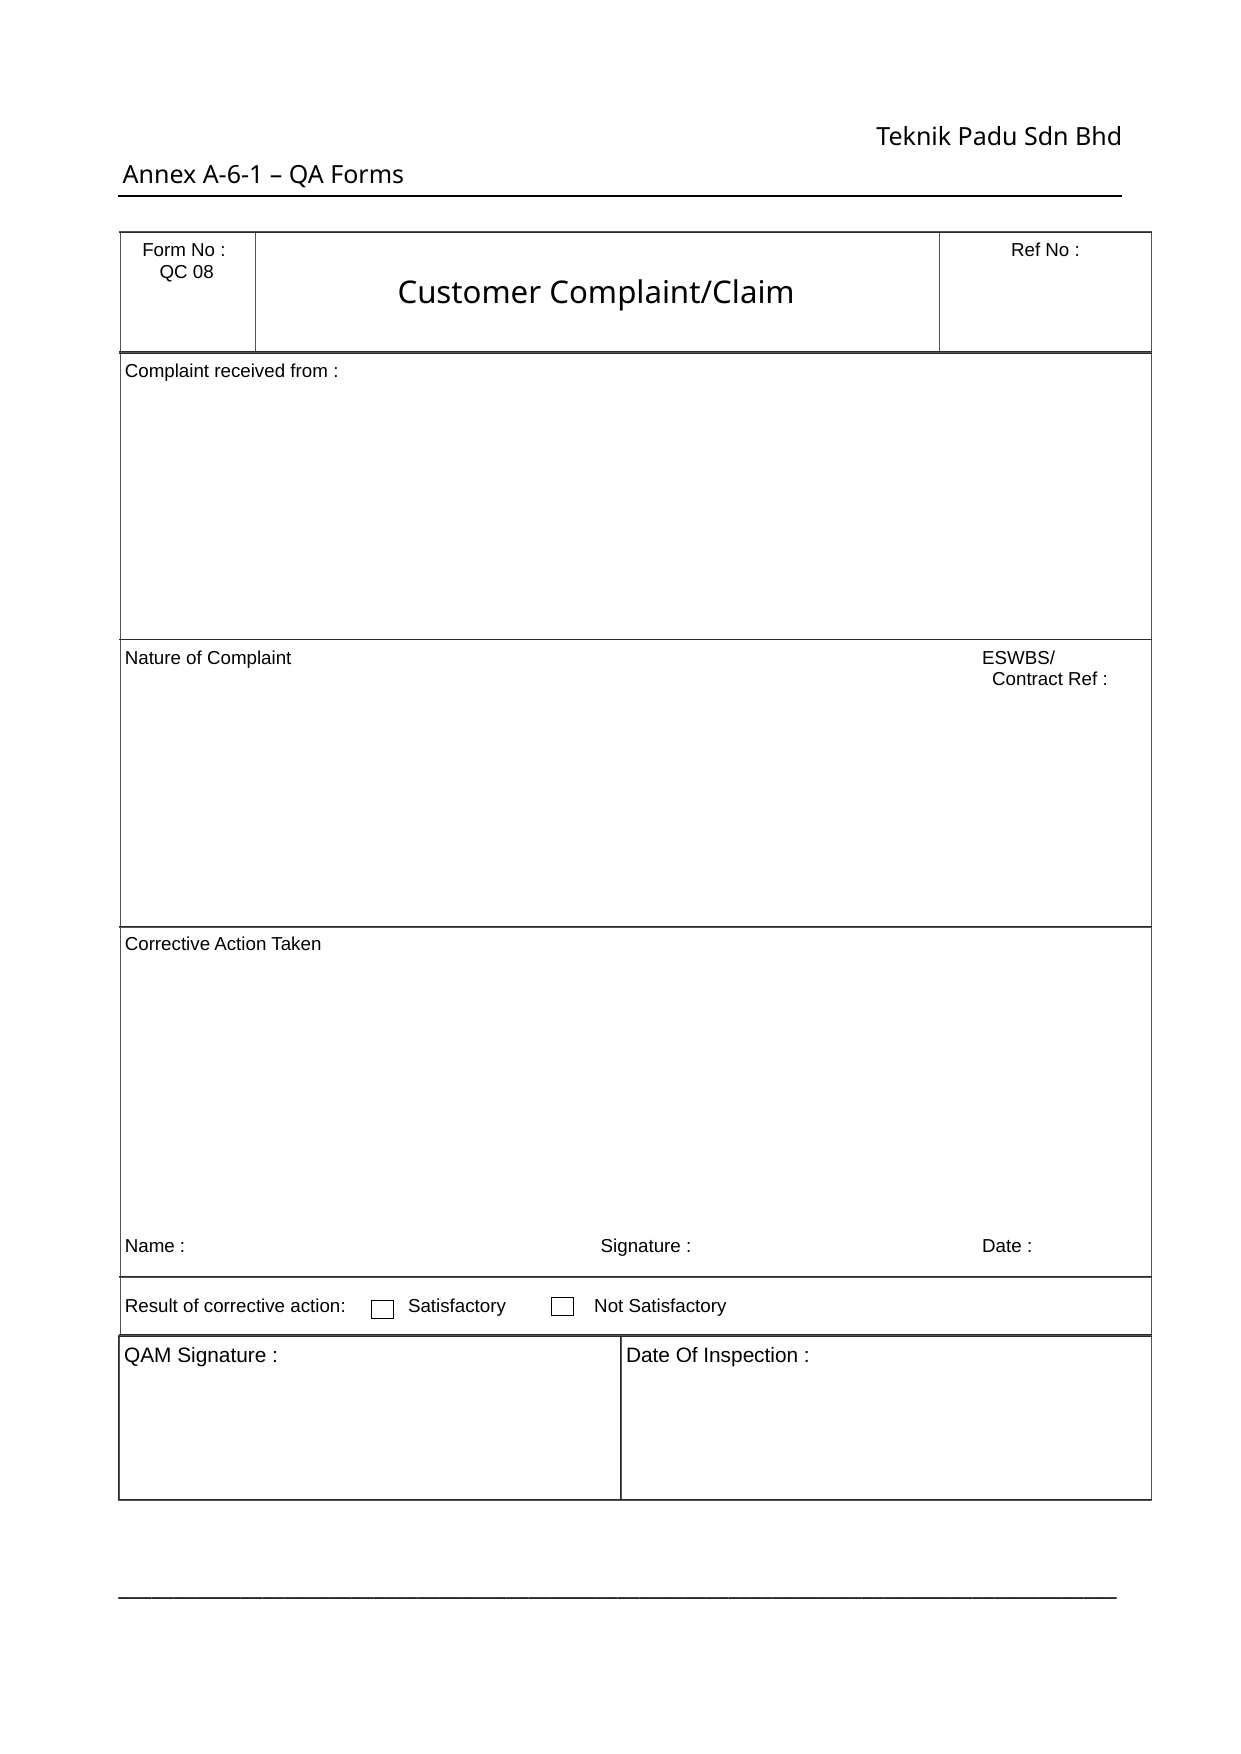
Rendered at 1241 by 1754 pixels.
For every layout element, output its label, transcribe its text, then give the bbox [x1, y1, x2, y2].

table_header QAM Signature : [120, 1338, 619, 1498]
table_cell Corrective Action Taken Name : Signature : Date : [121, 928, 1151, 1276]
text Annex A-6-1 – QA Forms [118, 152, 1122, 195]
table_header Date Of Inspection : [622, 1338, 1151, 1498]
table_cell Nature of Complaint ESWBS/ Contract Ref : [121, 641, 1151, 925]
table_header Customer Complaint/Claim [256, 234, 938, 350]
table_header Form No : QC 08 [121, 234, 253, 350]
table_header Complaint received from : [121, 355, 1151, 639]
text Teknik Padu Sdn Bhd [118, 118, 1122, 152]
text __________________________________________________________________________________________ [118, 1569, 1122, 1603]
table_cell Result of corrective action: Satisfactory Not Satisfactory [121, 1278, 1151, 1333]
table_header Ref No : [940, 234, 1151, 350]
